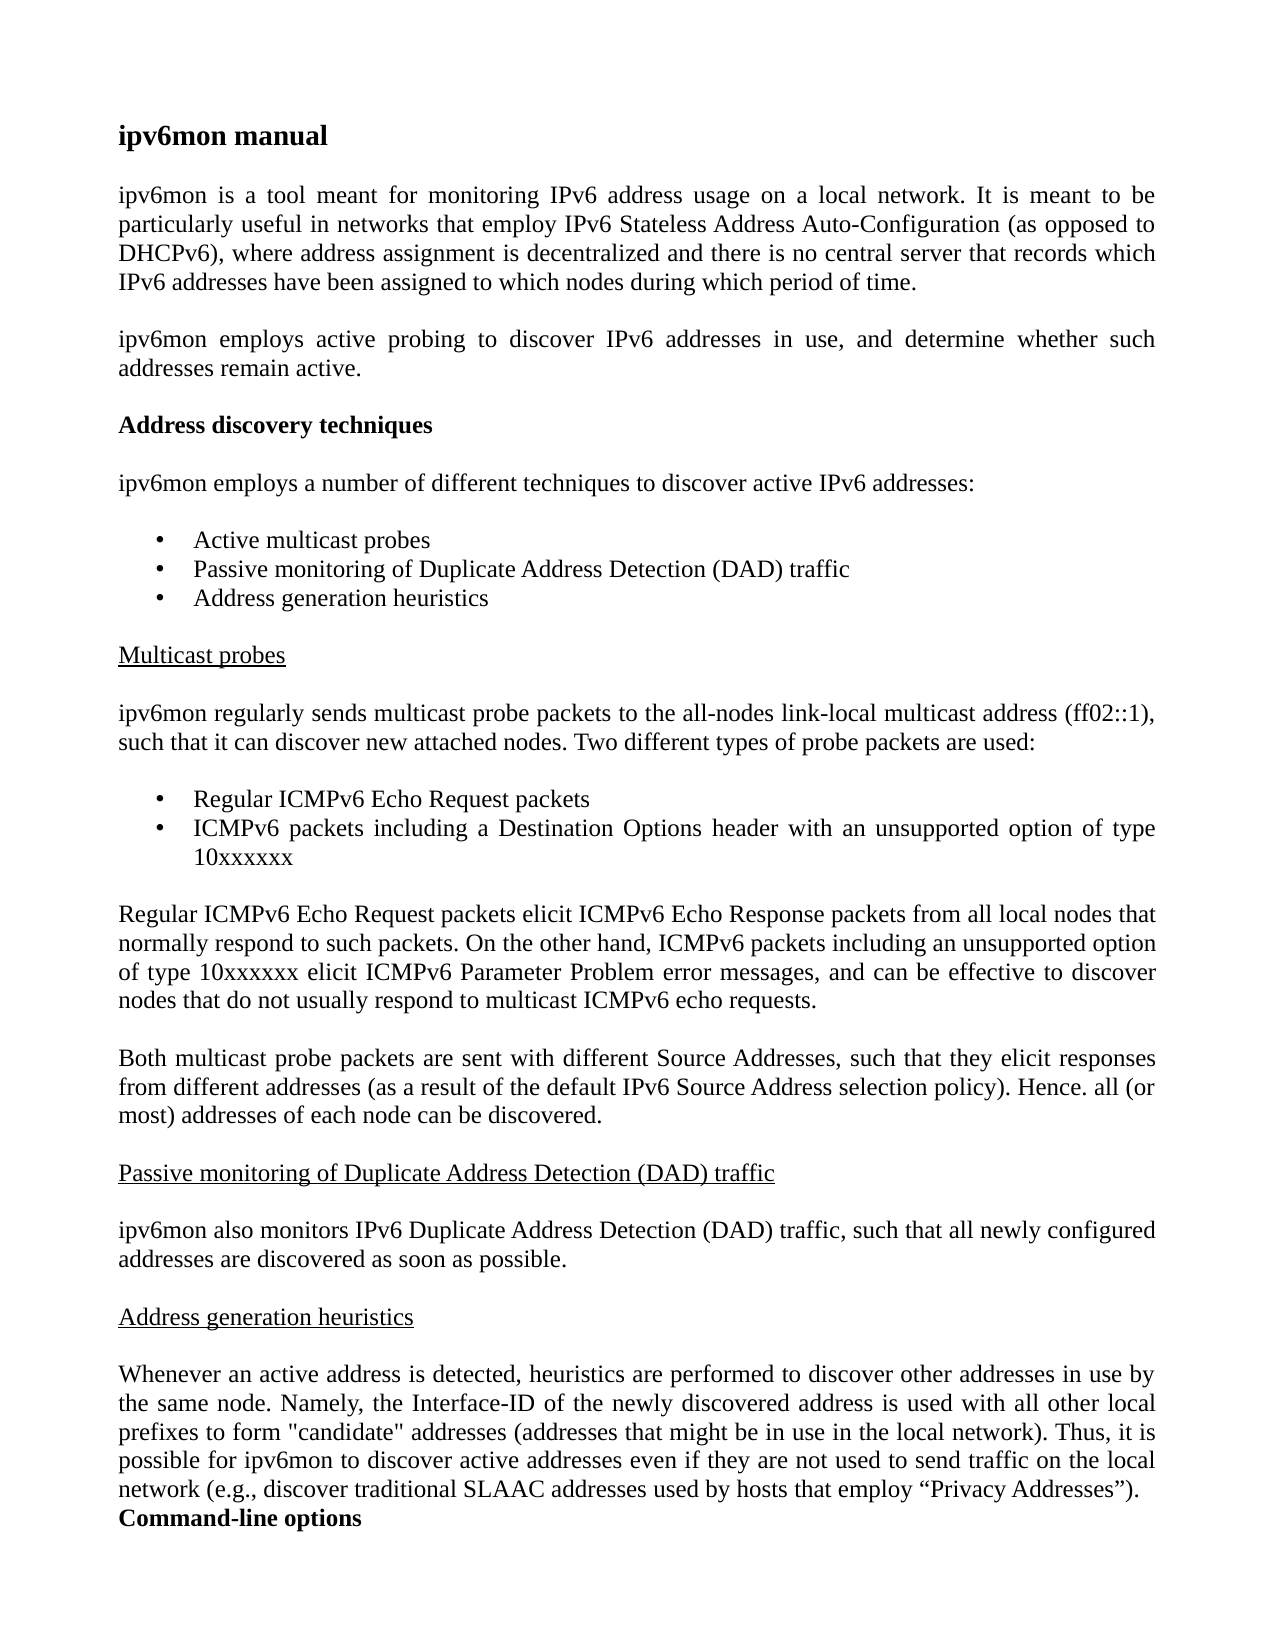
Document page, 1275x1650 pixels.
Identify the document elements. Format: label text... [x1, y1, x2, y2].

text Address discovery techniques [118, 410, 1157, 439]
text ipv6mon regularly sends multicast probe packets to the all-nodes link-local multicast address (ff02::1), such that it can discover new attached nodes. Two different types of probe packets are used: [118, 698, 1157, 755]
text ipv6mon manual [118, 118, 1157, 152]
text ipv6mon is a tool meant for monitoring IPv6 address usage on a local network. It is meant to be particularly useful in networks that employ IPv6 Stateless Address Auto-Configuration (as opposed to DHCPv6), where address assignment is decentralized and there is no central server that records which IPv6 addresses have been assigned to which nodes during which period of time. [118, 180, 1157, 295]
text ipv6mon employs active probing to discover IPv6 addresses in use, and determine whether such addresses remain active. [118, 324, 1157, 382]
list Regular ICMPv6 Echo Request packets [156, 784, 1157, 813]
text ipv6mon employs a number of different techniques to discover active IPv6 addresses: [118, 468, 1157, 497]
list Passive monitoring of Duplicate Address Detection (DAD) traffic [156, 554, 1157, 583]
text Whenever an active address is detected, heuristics are performed to discover other addresses in use by the same node. Namely, the Interface-ID of the newly discovered address is used with all other local prefixes to form "candidate" addresses (addresses that might be in use in the local network). Thus, it is possible for ipv6mon to discover active addresses even if they are not used to send traffic on the local network (e.g., discover traditional SLAAC addresses used by hosts that employ “Privacy Addresses”). [118, 1359, 1157, 1503]
text Passive monitoring of Duplicate Address Detection (DAD) traffic [118, 1158, 1157, 1187]
text Both multicast probe packets are sent with different Source Addresses, such that they elicit responses from different addresses (as a result of the default IPv6 Source Address selection policy). Hence. all (or most) addresses of each node can be discovered. [118, 1043, 1157, 1129]
text Command-line options [118, 1503, 1157, 1532]
text Multicast probes [118, 640, 1157, 669]
text Regular ICMPv6 Echo Request packets elicit ICMPv6 Echo Response packets from all local nodes that normally respond to such packets. On the other hand, ICMPv6 packets including an unsupported option of type 10xxxxxx elicit ICMPv6 Parameter Problem error messages, and can be effective to discover nodes that do not usually respond to multicast ICMPv6 echo requests. [118, 899, 1157, 1014]
text ipv6mon also monitors IPv6 Duplicate Address Detection (DAD) traffic, such that all newly configured addresses are discovered as soon as possible. [118, 1215, 1157, 1273]
text Address generation heuristics [118, 1302, 1157, 1330]
list Active multicast probes [156, 525, 1157, 554]
list Address generation heuristics [156, 583, 1157, 612]
list ICMPv6 packets including a Destination Options header with an unsupported option of type 10xxxxxx [156, 813, 1157, 870]
